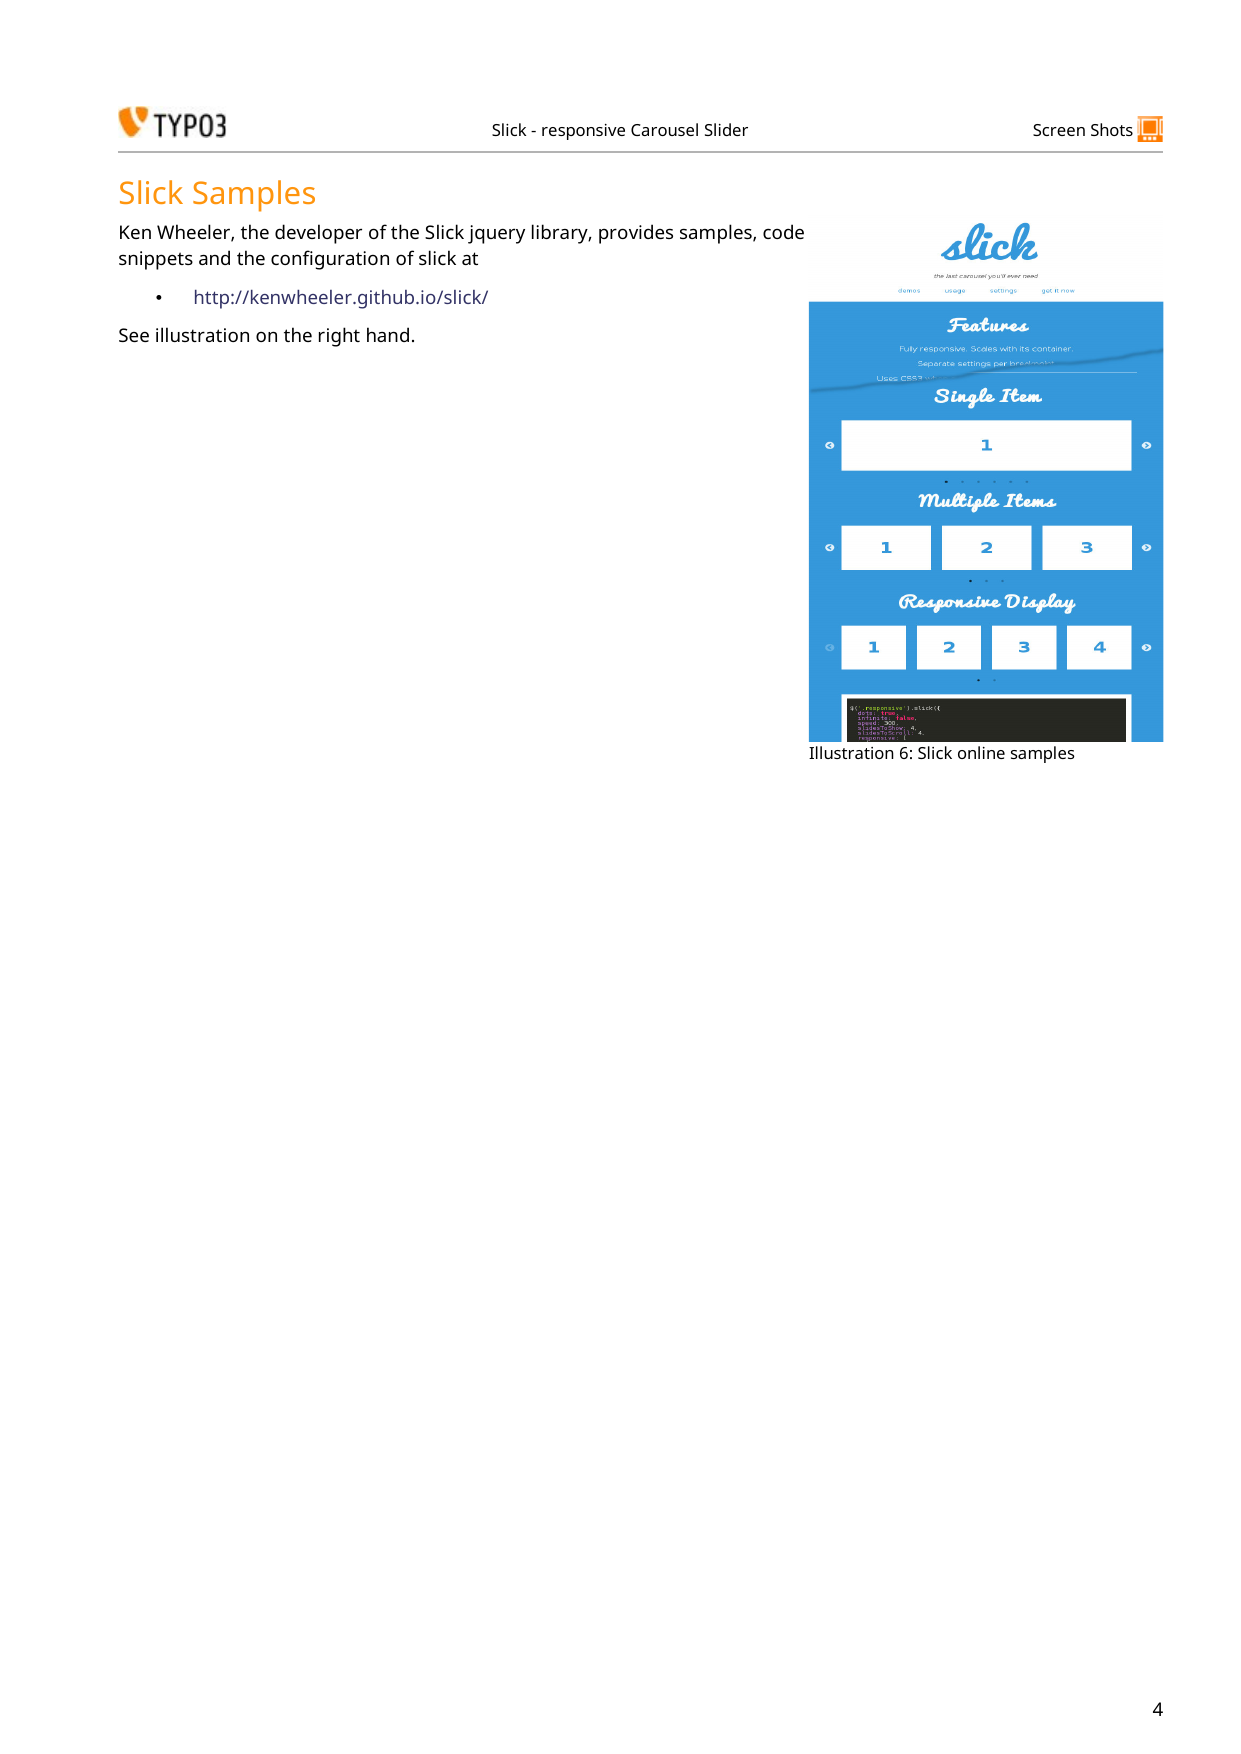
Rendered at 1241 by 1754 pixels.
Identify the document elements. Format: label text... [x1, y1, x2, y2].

subtitle Slick Samples [118, 171, 1163, 213]
picture [808, 213, 1164, 742]
list http://kenwheeler.github.io/slick/ [156, 284, 808, 310]
text Illustration 6: Slick online samples [809, 742, 1163, 764]
text See illustration on the right hand. [118, 322, 808, 348]
picture [118, 106, 227, 138]
picture [1137, 116, 1163, 142]
text Ken Wheeler, the developer of the Slick jquery library, provides samples, code snippets and the configuration of slick at [118, 219, 808, 271]
